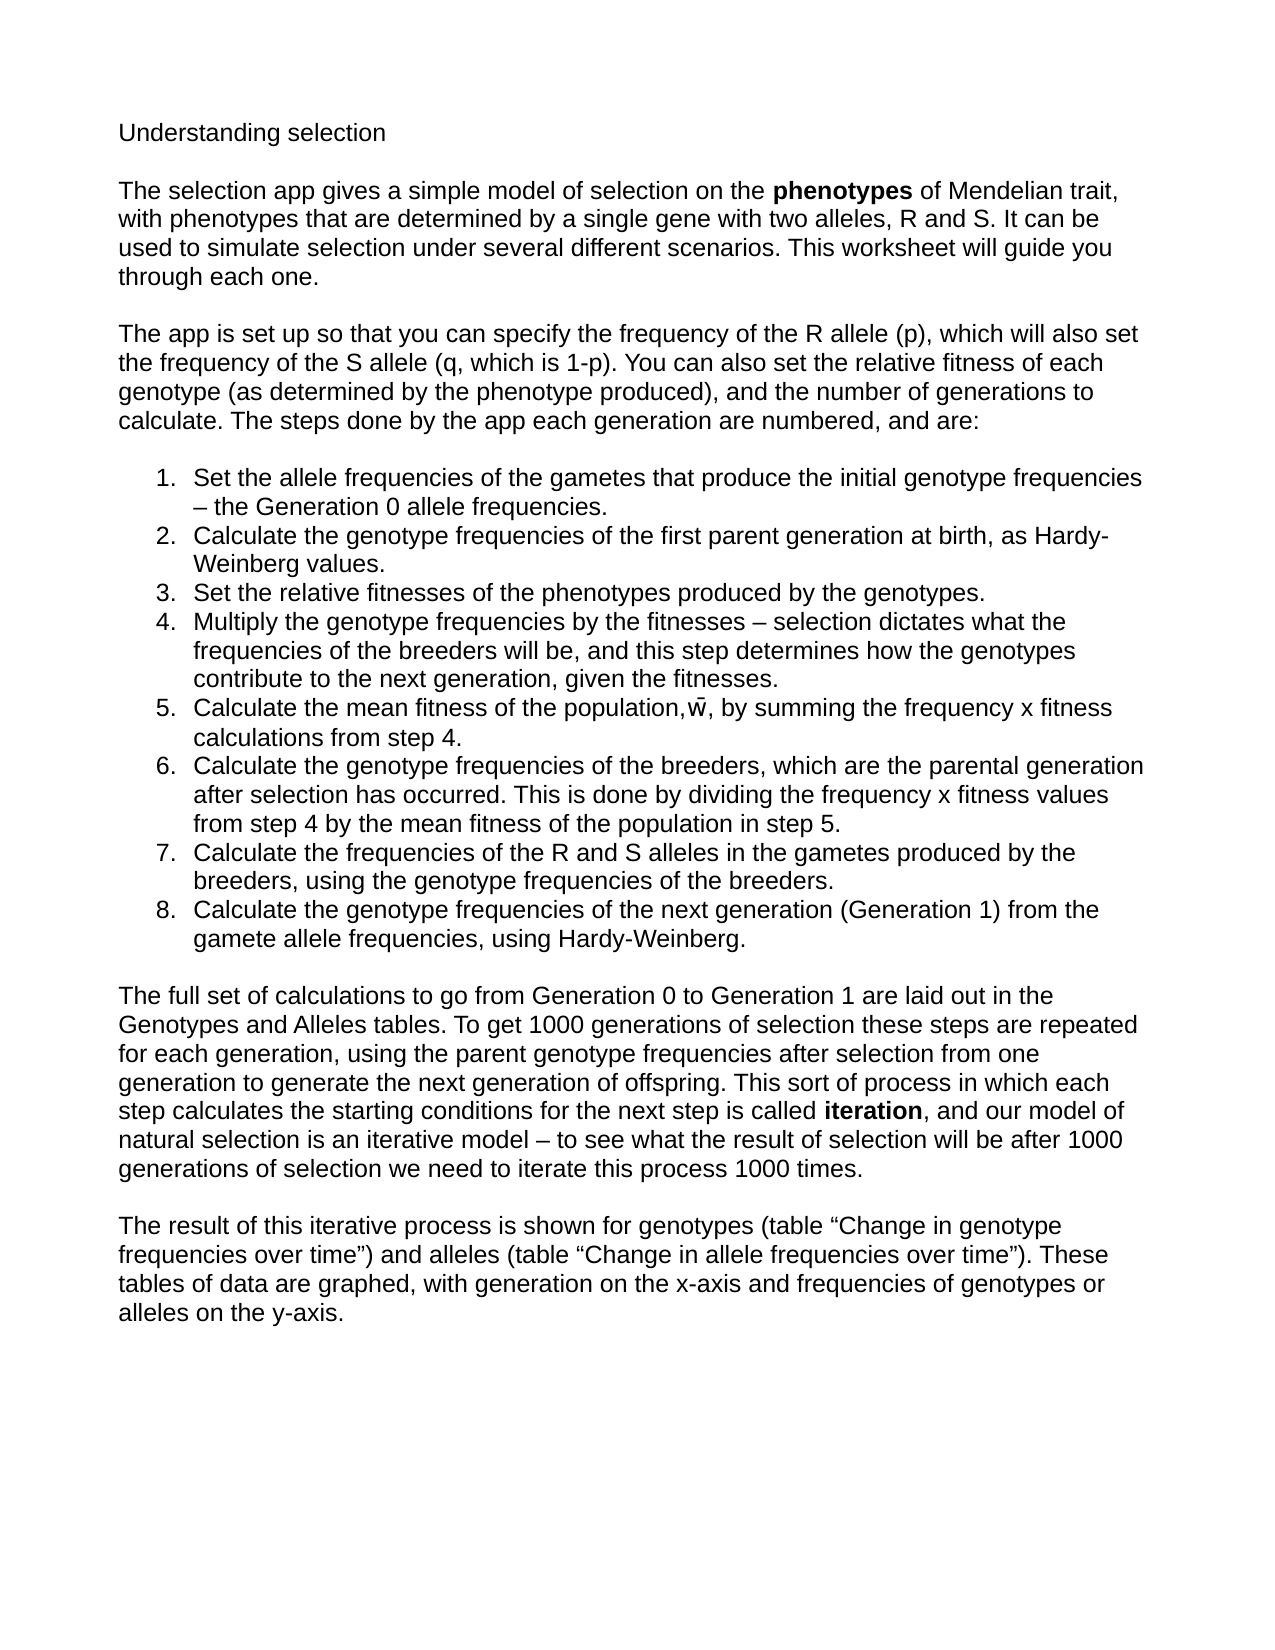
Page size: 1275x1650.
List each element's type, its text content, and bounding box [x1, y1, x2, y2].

text Understanding selection [118, 118, 1157, 147]
list Calculate the genotype frequencies of the first parent generation at birth, as Hardy-Weinberg values. [156, 521, 1157, 578]
list Multiply the genotype frequencies by the fitnesses – selection dictates what the frequencies of the breeders will be, and this step determines how the genotypes contribute to the next generation, given the fitnesses. [156, 607, 1157, 693]
text The selection app gives a simple model of selection on the phenotypes of Mendelian trait, with phenotypes that are determined by a single gene with two alleles, R and S. It can be used to simulate selection under several different scenarios. This worksheet will guide you through each one. [118, 176, 1157, 291]
text The app is set up so that you can specify the frequency of the R allele (p), which will also set the frequency of the S allele (q, which is 1-p). You can also set the relative fitness of each genotype (as determined by the phenotype produced), and the number of generations to calculate. The steps done by the app each generation are numbered, and are: [118, 319, 1157, 434]
list Calculate the frequencies of the R and S alleles in the gametes produced by the breeders, using the genotype frequencies of the breeders. [156, 837, 1157, 895]
text The result of this iterative process is shown for genotypes (table “Change in genotype frequencies over time”) and alleles (table “Change in allele frequencies over time”). These tables of data are graphed, with generation on the x-axis and frequencies of genotypes or alleles on the y-axis. [118, 1211, 1157, 1326]
list Calculate the genotype frequencies of the breeders, which are the parental generation after selection has occurred. This is done by dividing the frequency x fitness values from step 4 by the mean fitness of the population in step 5. [156, 751, 1157, 837]
text The full set of calculations to go from Generation 0 to Generation 1 are laid out in the Genotypes and Alleles tables. To get 1000 generations of selection these steps are repeated for each generation, using the parent genotype frequencies after selection from one generation to generate the next generation of offspring. This sort of process in which each step calculates the starting conditions for the next step is called iteration, and our model of natural selection is an iterative model – to see what the result of selection will be after 1000 generations of selection we need to iterate this process 1000 times. [118, 981, 1157, 1182]
list Set the relative fitnesses of the phenotypes produced by the genotypes. [156, 578, 1157, 607]
list Calculate the genotype frequencies of the next generation (Generation 1) from the gamete allele frequencies, using Hardy-Weinberg. [156, 895, 1157, 952]
list Calculate the mean fitness of the population,w̄, by summing the frequency x fitness calculations from step 4. [156, 693, 1157, 751]
list Set the allele frequencies of the gametes that produce the initial genotype frequencies – the Generation 0 allele frequencies. [156, 463, 1157, 521]
